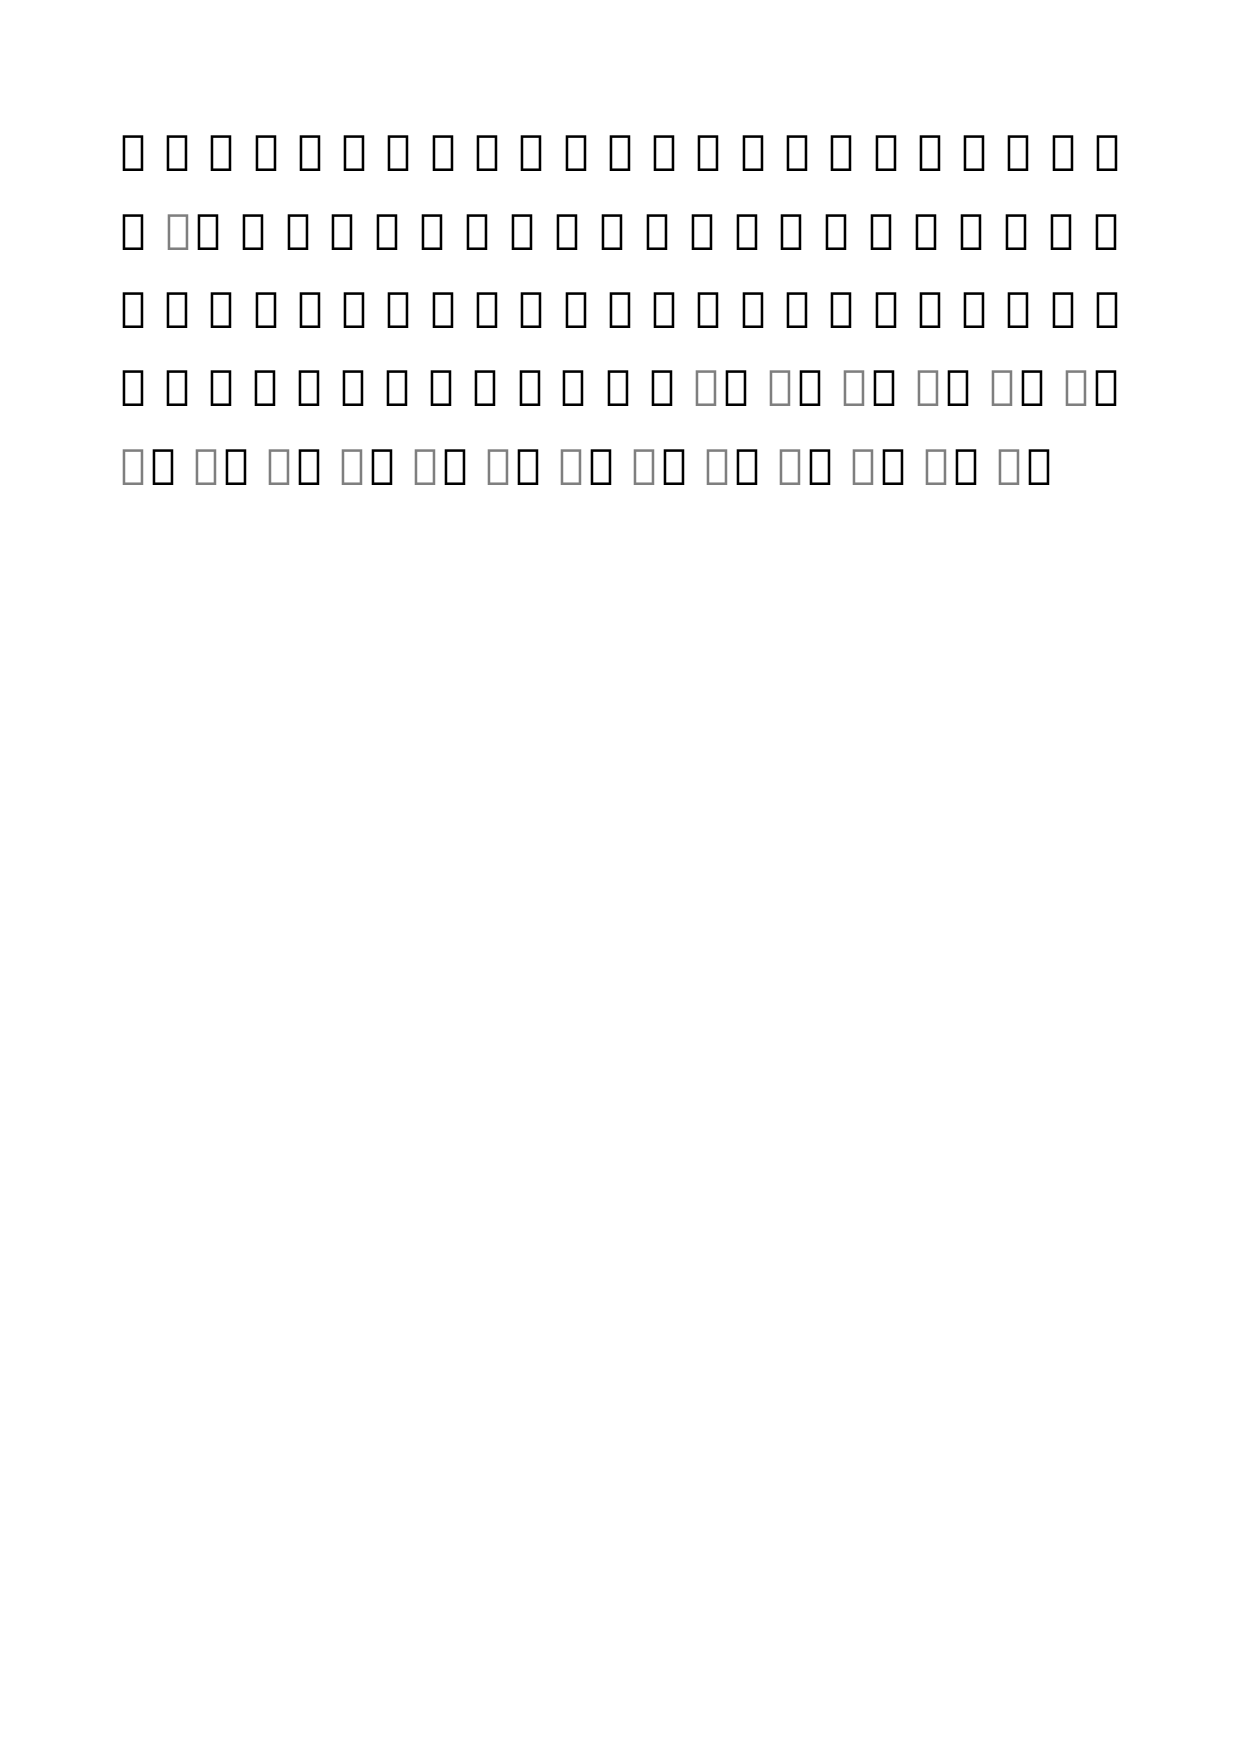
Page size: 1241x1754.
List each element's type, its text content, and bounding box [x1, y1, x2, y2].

text 󶟤 󶟥 󶟦 󶟧 󶟨 󶟩 󶟪 󶟫 󶟬 󶟭 󶟮 󶟯 󶟰 󶟱 󶟲 󶟳 󶟴 󶟵 󶟶 󶟷 󶟸 󶟹 󶟺 󶟻 󶡟󶟼 󶟽 󶟾 󶟿 󶠀 󶠁 󶠂 󶠃 󶠄 󶠅 󶠆 󶠇 󶠈 󶠉 󶠊 󶠋 󶠌 󶠍 󶠎 󶠏 󶠐 󶠑 󶠒 󶠓 󶠔 󶠕 󶠖 󶠗 󶠘 󶠙 󶠚 󶠛 󶠜 󶠝 󶠞 󶠟 󶠠 󶠡 󶠢 󶠣 󶠤 󶠥 󶠦 󶠧 󶠨 󶠩 󶠪 󶠫 󶠬 󶠭 󶠮 󶠯 󶠰 󶠱 󶠲 󶠳 󶠴 󶡟󶠵 󶡟󶠶 󶡟󶠷 󶡟󶠸 󶡟󶠹 󶡟󶠺 󶡟󶠻 󶡟󶠼 󶡟󶠽 󶡟󶠾 󶡟󶠿 󶡟󶡀 󶡟󶡁 󶡟󶡂 󶡟󶡃 󶡟󶡄 󶡟󶡅 󶡟󶡆 󶡟󶡇 [118, 118, 1122, 499]
